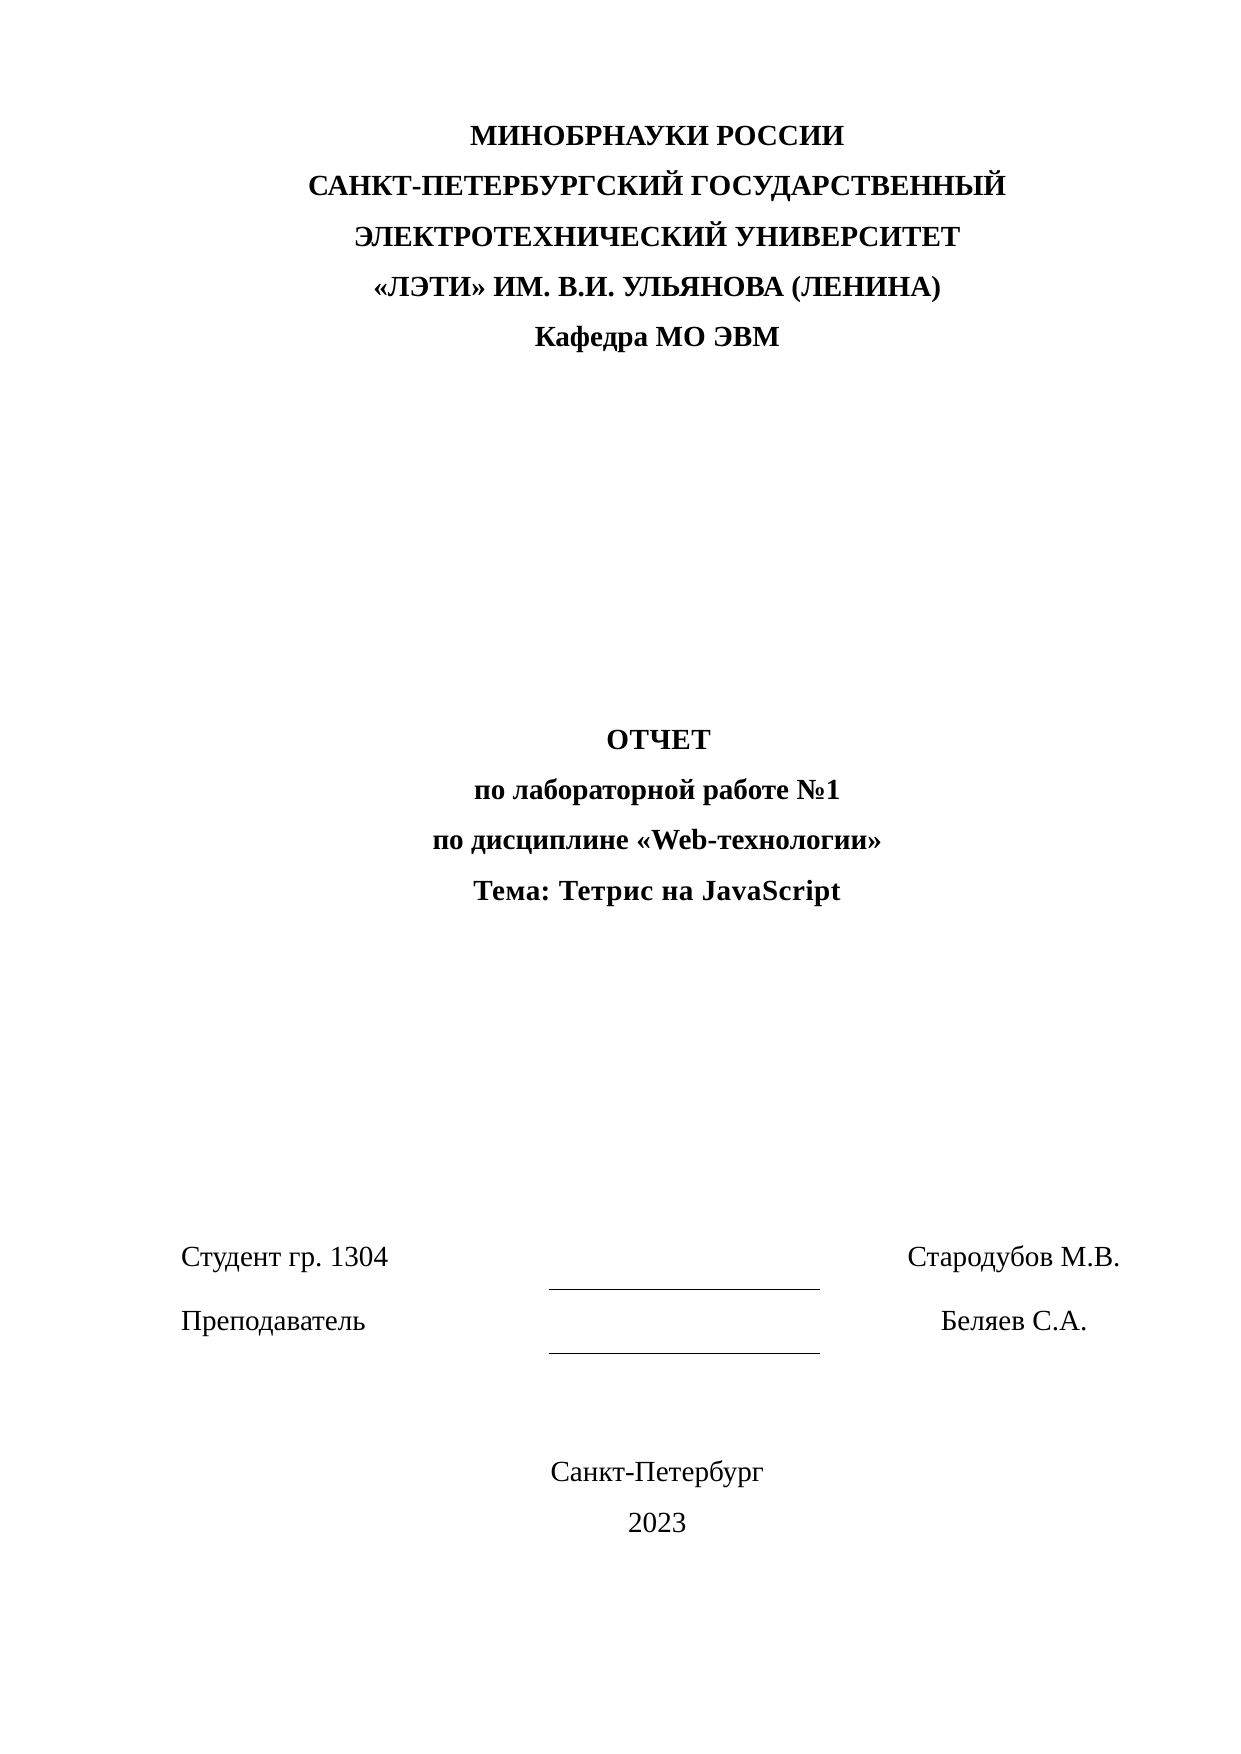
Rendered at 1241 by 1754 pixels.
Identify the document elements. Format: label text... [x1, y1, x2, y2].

table_header Стародубов М.В. [820, 1225, 1134, 1289]
text отчет [118, 722, 1122, 755]
text Санкт-Петербургский государственный [118, 168, 1122, 202]
text Санкт-Петербург [118, 1454, 1122, 1488]
text Тема: Тетрис на JavaScript [118, 873, 1122, 906]
table_header Студент гр. 1304 [96, 1225, 548, 1289]
table_header [549, 1225, 820, 1289]
table_cell Беляев С.А. [820, 1289, 1134, 1353]
text МИНОБРНАУКИ РОССИИ [118, 118, 1122, 152]
text «ЛЭТИ» им. В.И. Ульянова (Ленина) [118, 269, 1122, 303]
text по дисциплине «Web-технологии» [118, 822, 1122, 856]
text 2023 [118, 1505, 1122, 1538]
table_cell Преподаватель [96, 1289, 548, 1353]
text по лабораторной работе №1 [118, 772, 1122, 806]
text электротехнический университет [118, 219, 1122, 252]
text Кафедра МО ЭВМ [118, 319, 1122, 353]
table_cell [549, 1290, 820, 1353]
